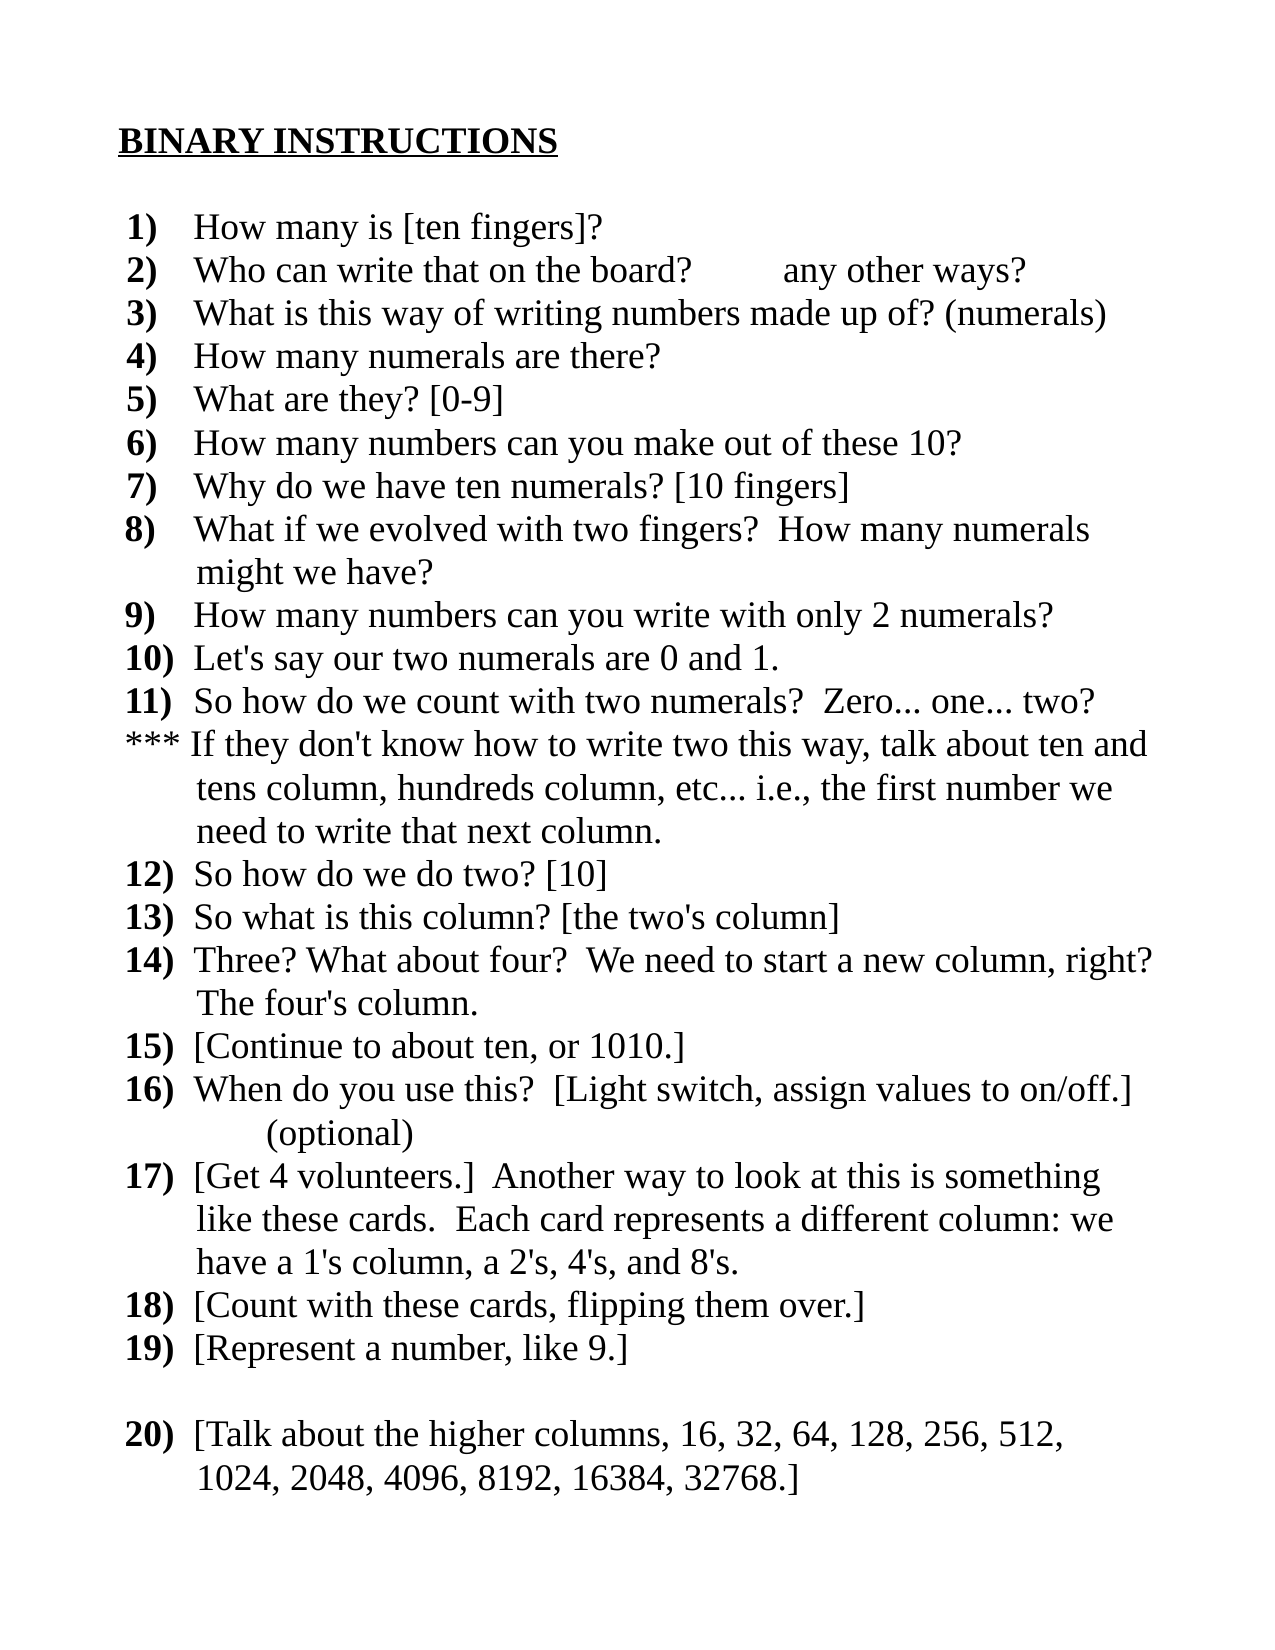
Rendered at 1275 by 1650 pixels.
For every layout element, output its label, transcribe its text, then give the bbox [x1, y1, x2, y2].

list So how do we do two? [10] [124, 851, 1157, 894]
list Who can write that on the board? any other ways? [126, 247, 1157, 291]
list So what is this column? [the two's column] [124, 894, 1157, 937]
list [Talk about the higher columns, 16, 32, 64, 128, 256, 512, 1024, 2048, 4096, 8192, 16384, 32768.] [124, 1412, 1157, 1498]
list So how do we count with two numerals? Zero... one... two? [124, 679, 1157, 722]
list Let's say our two numerals are 0 and 1. [124, 636, 1157, 679]
list [Count with these cards, flipping them over.] [124, 1282, 1157, 1326]
list [Get 4 volunteers.] Another way to look at this is something like these cards. Each card represents a different column: we have a 1's column, a 2's, 4's, and 8's. [124, 1153, 1157, 1282]
list Why do we have ten numerals? [10 fingers] [126, 463, 1157, 506]
list How many numerals are there? [126, 334, 1157, 377]
list What if we evolved with two fingers? How many numerals might we have? [124, 506, 1157, 592]
text BINARY INSTRUCTIONS [118, 118, 1157, 161]
text *** If they don't know how to write two this way, talk about ten and tens column, hundreds column, etc... i.e., the first number we need to write that next column. [124, 722, 1157, 851]
list How many numbers can you write with only 2 numerals? [124, 592, 1157, 636]
list How many is [ten fingers]? [126, 204, 1157, 247]
list When do you use this? [Light switch, assign values to on/off.] [124, 1067, 1157, 1110]
list [Represent a number, like 9.] [124, 1326, 1157, 1369]
text (optional) [124, 1110, 1157, 1153]
list What are they? [0-9] [126, 377, 1157, 420]
list [Continue to about ten, or 1010.] [124, 1024, 1157, 1067]
list How many numbers can you make out of these 10? [126, 420, 1157, 463]
list Three? What about four? We need to start a new column, right? The four's column. [124, 937, 1157, 1024]
list What is this way of writing numbers made up of? (numerals) [126, 291, 1157, 334]
